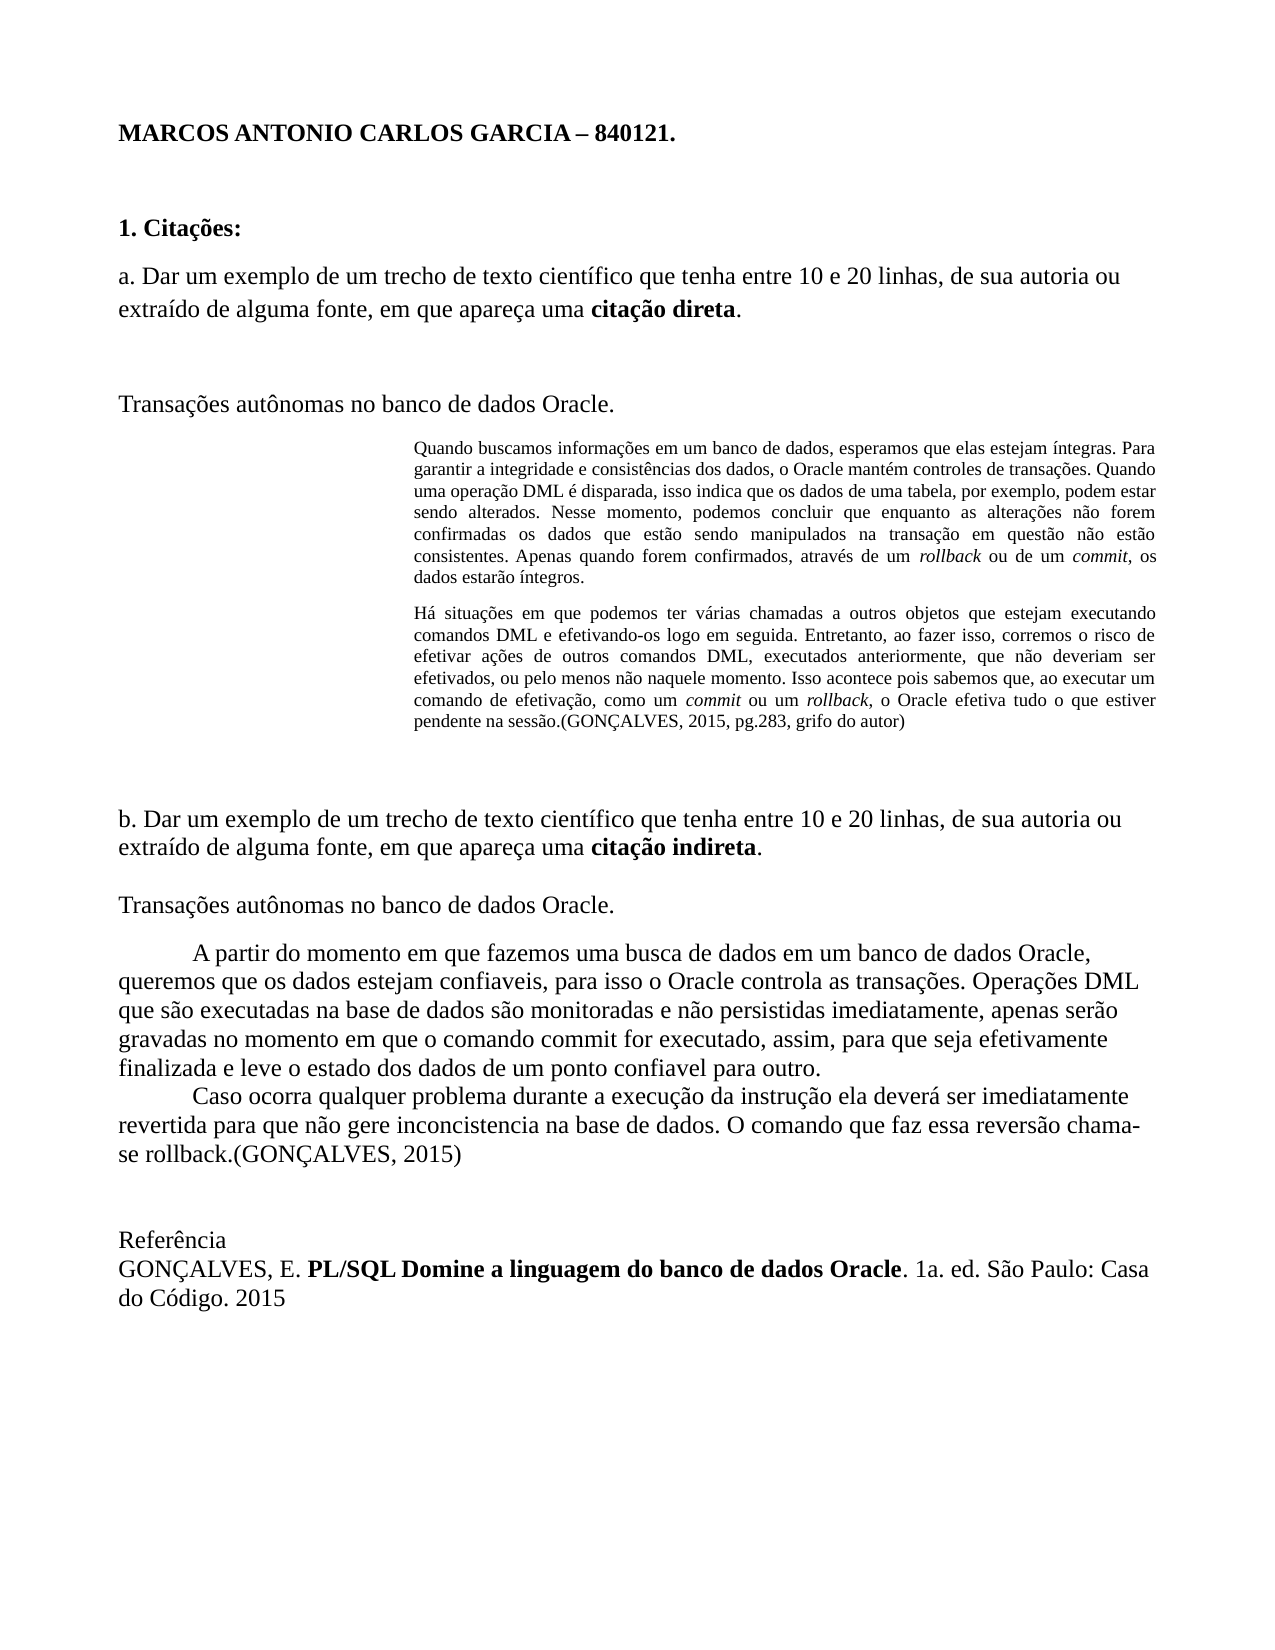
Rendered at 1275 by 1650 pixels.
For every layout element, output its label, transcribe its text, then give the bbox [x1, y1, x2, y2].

text Há situações em que podemos ter várias chamadas a outros objetos que estejam executando comandos DML e efetivando-os logo em seguida. Entretanto, ao fazer isso, corremos o risco de efetivar ações de outros comandos DML, executados anteriormente, que não deveriam ser efetivados, ou pelo menos não naquele momento. Isso acontece pois sabemos que, ao executar um comando de efetivação, como um commit ou um rollback, o Oracle efetiva tudo o que estiver pendente na sessão.(GONÇALVES, 2015, pg.283, grifo do autor) [413, 602, 1157, 732]
text Transações autônomas no banco de dados Oracle. [118, 890, 1157, 919]
text GONÇALVES, E. PL/SQL Domine a linguagem do banco de dados Oracle. 1a. ed. São Paulo: Casa do Código. 2015 [118, 1254, 1157, 1311]
text Transações autônomas no banco de dados Oracle. [118, 389, 1157, 418]
text Referência [118, 1225, 1157, 1254]
text 1. Citações: [118, 213, 1157, 242]
text a. Dar um exemplo de um trecho de texto científico que tenha entre 10 e 20 linhas, de sua autoria ou extraído de alguma fonte, em que apareça uma citação direta. [118, 261, 1157, 323]
text A partir do momento em que fazemos uma busca de dados em um banco de dados Oracle, queremos que os dados estejam confiaveis, para isso o Oracle controla as transações. Operações DML que são executadas na base de dados são monitoradas e não persistidas imediatamente, apenas serão gravadas no momento em que o comando commit for executado, assim, para que seja efetivamente finalizada e leve o estado dos dados de um ponto confiavel para outro. [118, 938, 1157, 1081]
text b. Dar um exemplo de um trecho de texto científico que tenha entre 10 e 20 linhas, de sua autoria ou extraído de alguma fonte, em que apareça uma citação indireta. [118, 804, 1157, 861]
text MARCOS ANTONIO CARLOS GARCIA – 840121. [118, 118, 1157, 147]
text Caso ocorra qualquer problema durante a execução da instrução ela deverá ser imediatamente revertida para que não gere inconcistencia na base de dados. O comando que faz essa reversão chama-se rollback.(GONÇALVES, 2015) [118, 1081, 1157, 1168]
text Quando buscamos informações em um banco de dados, esperamos que elas estejam íntegras. Para garantir a integridade e consistências dos dados, o Oracle mantém controles de transações. Quando uma operação DML é disparada, isso indica que os dados de uma tabela, por exemplo, podem estar sendo alterados. Nesse momento, podemos concluir que enquanto as alterações não forem confirmadas os dados que estão sendo manipulados na transação em questão não estão consistentes. Apenas quando forem confirmados, através de um rollback ou de um commit, os dados estarão íntegros. [413, 437, 1157, 588]
